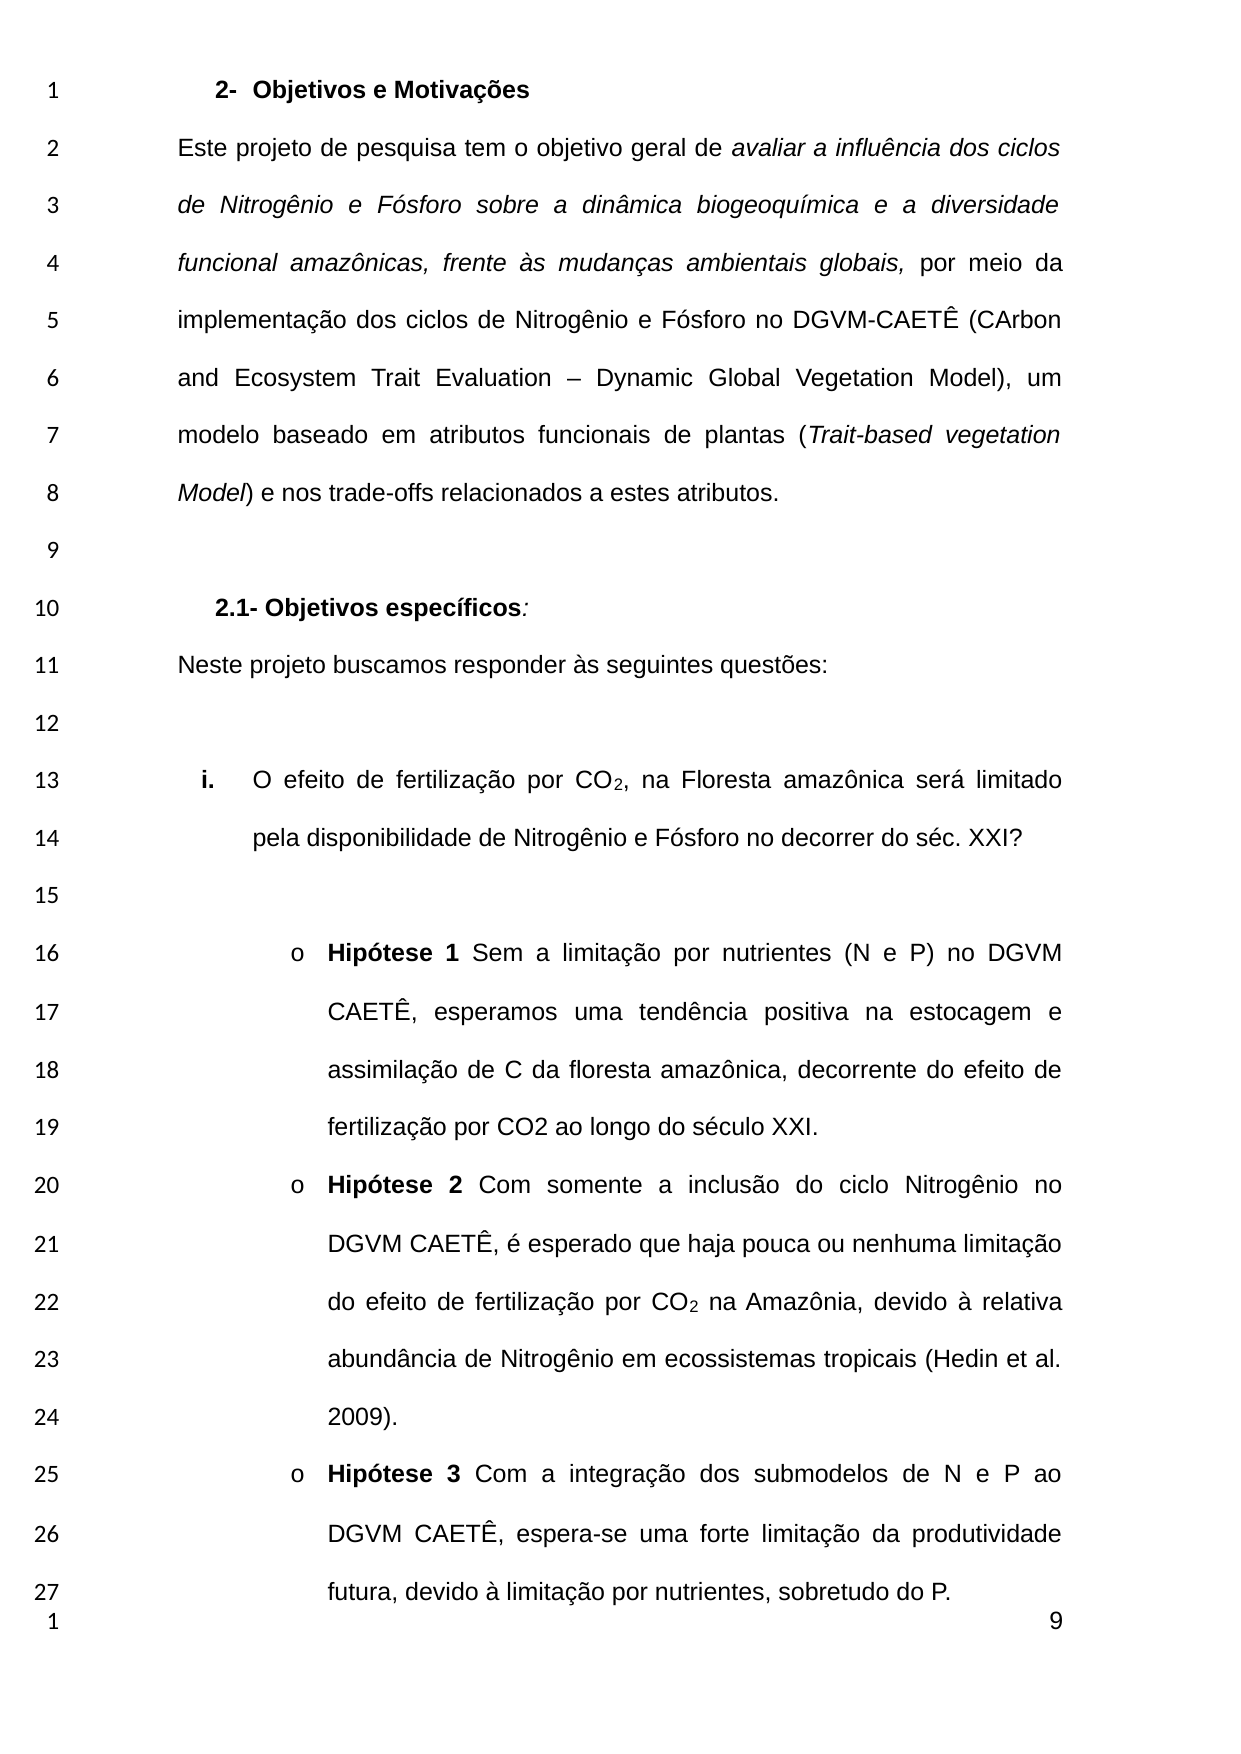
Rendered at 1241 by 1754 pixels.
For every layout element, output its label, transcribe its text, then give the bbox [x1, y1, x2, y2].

list Hipótese 2 Com somente a inclusão do ciclo Nitrogênio no DGVM CAETÊ, é esperado que haja pouca ou nenhuma limitação do efeito de fertilização por CO2 na Amazônia, devido à relativa abundância de Nitrogênio em ecossistemas tropicais (Hedin et al. 2009). [290, 1170, 1063, 1431]
text 2.1- Objetivos específicos: [177, 592, 1063, 621]
text Este projeto de pesquisa tem o objetivo geral de avaliar a influência dos ciclos de Nitrogênio e Fósforo sobre a dinâmica biogeoquímica e a diversidade funcional amazônicas, frente às mudanças ambientais globais, por meio da implementação dos ciclos de Nitrogênio e Fósforo no DGVM-CAETÊ (CArbon and Ecosystem Trait Evaluation – Dynamic Global Vegetation Model), um modelo baseado em atributos funcionais de plantas (Trait-based vegetation Model) e nos trade-offs relacionados a estes atributos. [177, 132, 1063, 506]
list Hipótese 3 Com a integração dos submodelos de N e P ao DGVM CAETÊ, espera-se uma forte limitação da produtividade futura, devido à limitação por nutrientes, sobretudo do P. [290, 1459, 1063, 1605]
list Hipótese 1 Sem a limitação por nutrientes (N e P) no DGVM CAETÊ, esperamos uma tendência positiva na estocagem e assimilação de C da floresta amazônica, decorrente do efeito de fertilização por CO2 ao longo do século XXI. [290, 937, 1063, 1141]
list Objetivos e Motivações [215, 75, 1063, 104]
text Neste projeto buscamos responder às seguintes questões: [177, 650, 1063, 679]
list O efeito de fertilização por CO2, na Floresta amazônica será limitado pela disponibilidade de Nitrogênio e Fósforo no decorrer do séc. XXI? [215, 765, 1063, 851]
